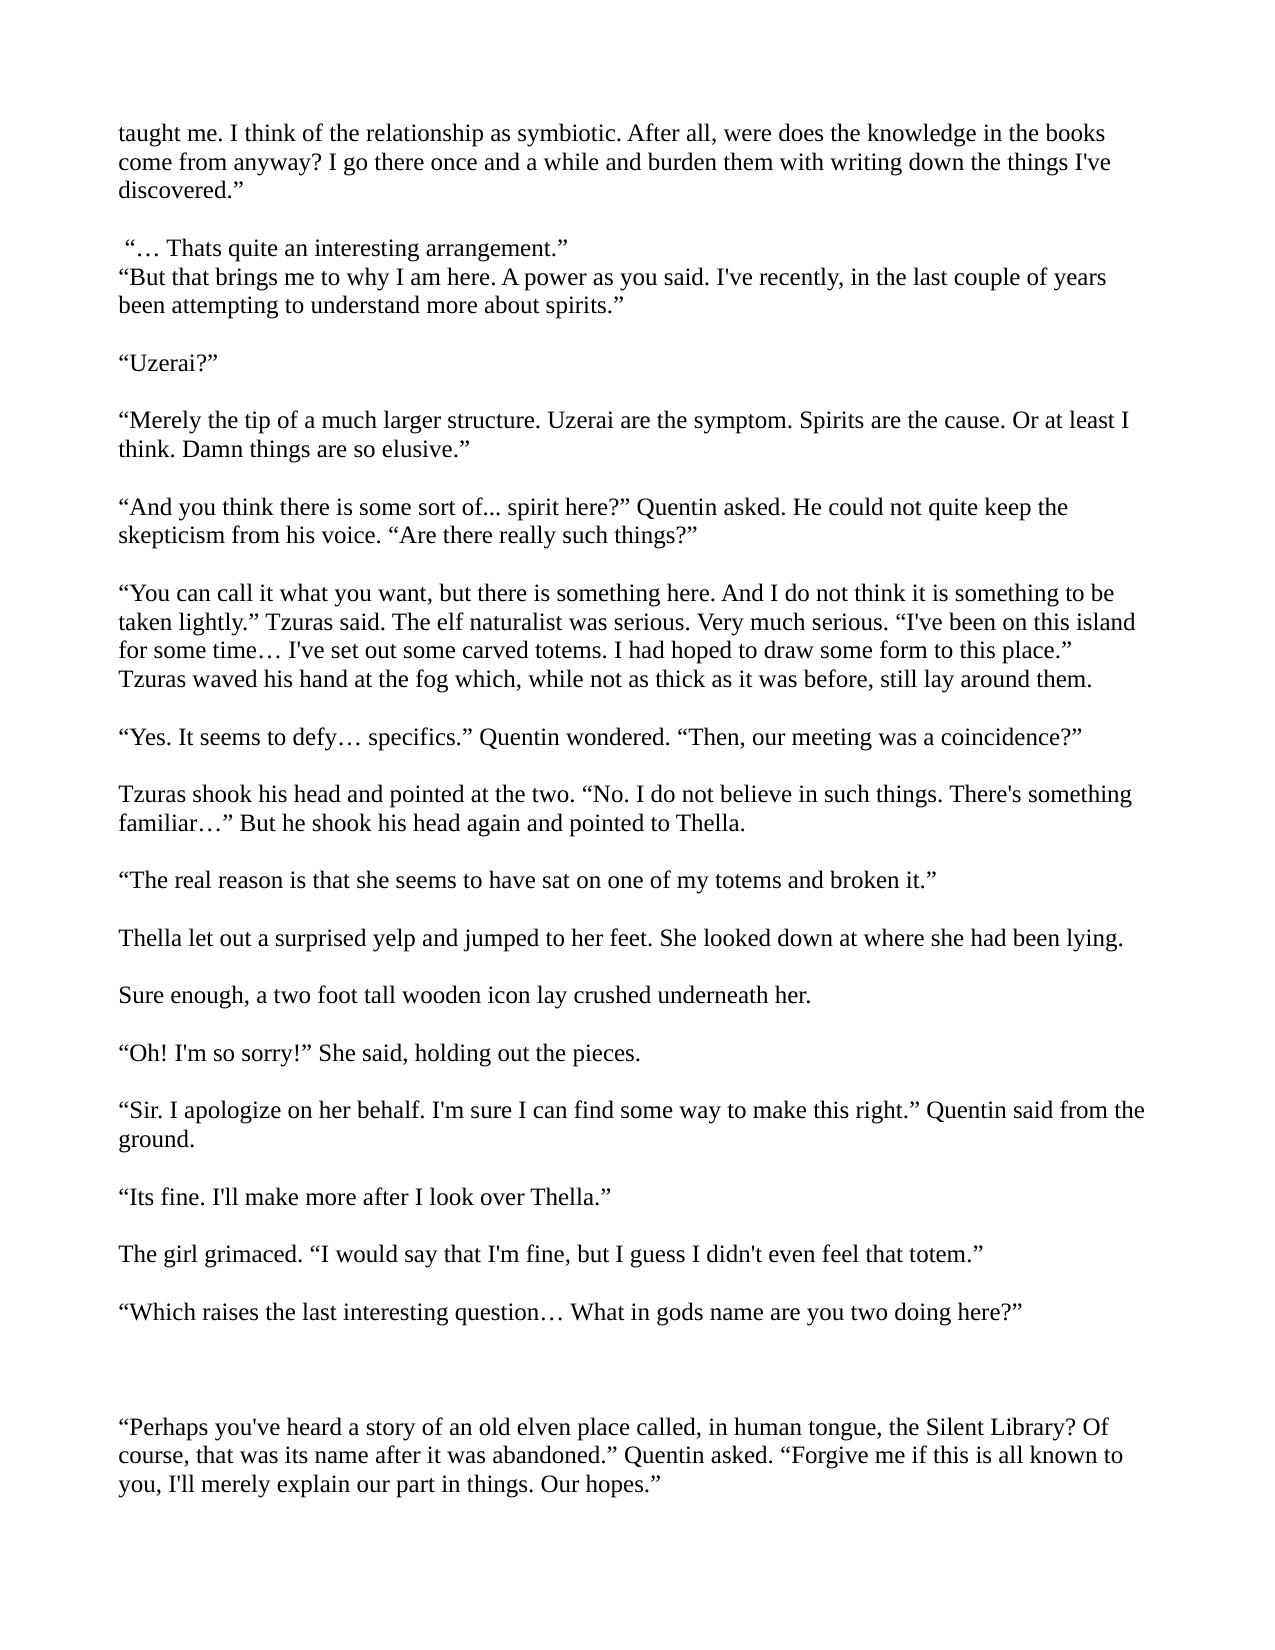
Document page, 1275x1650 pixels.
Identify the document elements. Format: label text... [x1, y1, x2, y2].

text “Which raises the last interesting question… What in gods name are you two doing here?” [118, 1297, 1157, 1326]
text “Uzerai?” [118, 348, 1157, 377]
text “And you think there is some sort of... spirit here?” Quentin asked. He could not quite keep the skepticism from his voice. “Are there really such things?” [118, 492, 1157, 549]
text “Oh! I'm so sorry!” She said, holding out the pieces. [118, 1038, 1157, 1067]
text “Sir. I apologize on her behalf. I'm sure I can find some way to make this right.” Quentin said from the ground. [118, 1096, 1157, 1153]
text “Perhaps you've heard a story of an old elven place called, in human tongue, the Silent Library? Of course, that was its name after it was abandoned.” Quentin asked. “Forgive me if this is all known to you, I'll merely explain our part in things. Our hopes.” [118, 1412, 1157, 1498]
text taught me. I think of the relationship as symbiotic. After all, were does the knowledge in the books come from anyway? I go there once and a while and burden them with writing down the things I've discovered.” [118, 118, 1157, 204]
text “But that brings me to why I am here. A power as you said. I've recently, in the last couple of years been attempting to understand more about spirits.” [118, 262, 1157, 319]
text “Its fine. I'll make more after I look over Thella.” [118, 1182, 1157, 1211]
text Tzuras waved his hand at the fog which, while not as thick as it was before, still lay around them. [118, 664, 1157, 693]
text “The real reason is that she seems to have sat on one of my totems and broken it.” [118, 866, 1157, 894]
text “You can call it what you want, but there is something here. And I do not think it is something to be taken lightly.” Tzuras said. The elf naturalist was serious. Very much serious. “I've been on this island for some time… I've set out some carved totems. I had hoped to draw some form to this place.” [118, 578, 1157, 664]
text Tzuras shook his head and pointed at the two. “No. I do not believe in such things. There's something familiar…” But he shook his head again and pointed to Thella. [118, 779, 1157, 837]
text Sure enough, a two foot tall wooden icon lay crushed underneath her. [118, 981, 1157, 1009]
text “… Thats quite an interesting arrangement.” [118, 233, 1157, 262]
text The girl grimaced. “I would say that I'm fine, but I guess I didn't even feel that totem.” [118, 1239, 1157, 1268]
text “Yes. It seems to defy… specifics.” Quentin wondered. “Then, our meeting was a coincidence?” [118, 722, 1157, 751]
text “Merely the tip of a much larger structure. Uzerai are the symptom. Spirits are the cause. Or at least I think. Damn things are so elusive.” [118, 406, 1157, 463]
text Thella let out a surprised yelp and jumped to her feet. She looked down at where she had been lying. [118, 923, 1157, 952]
